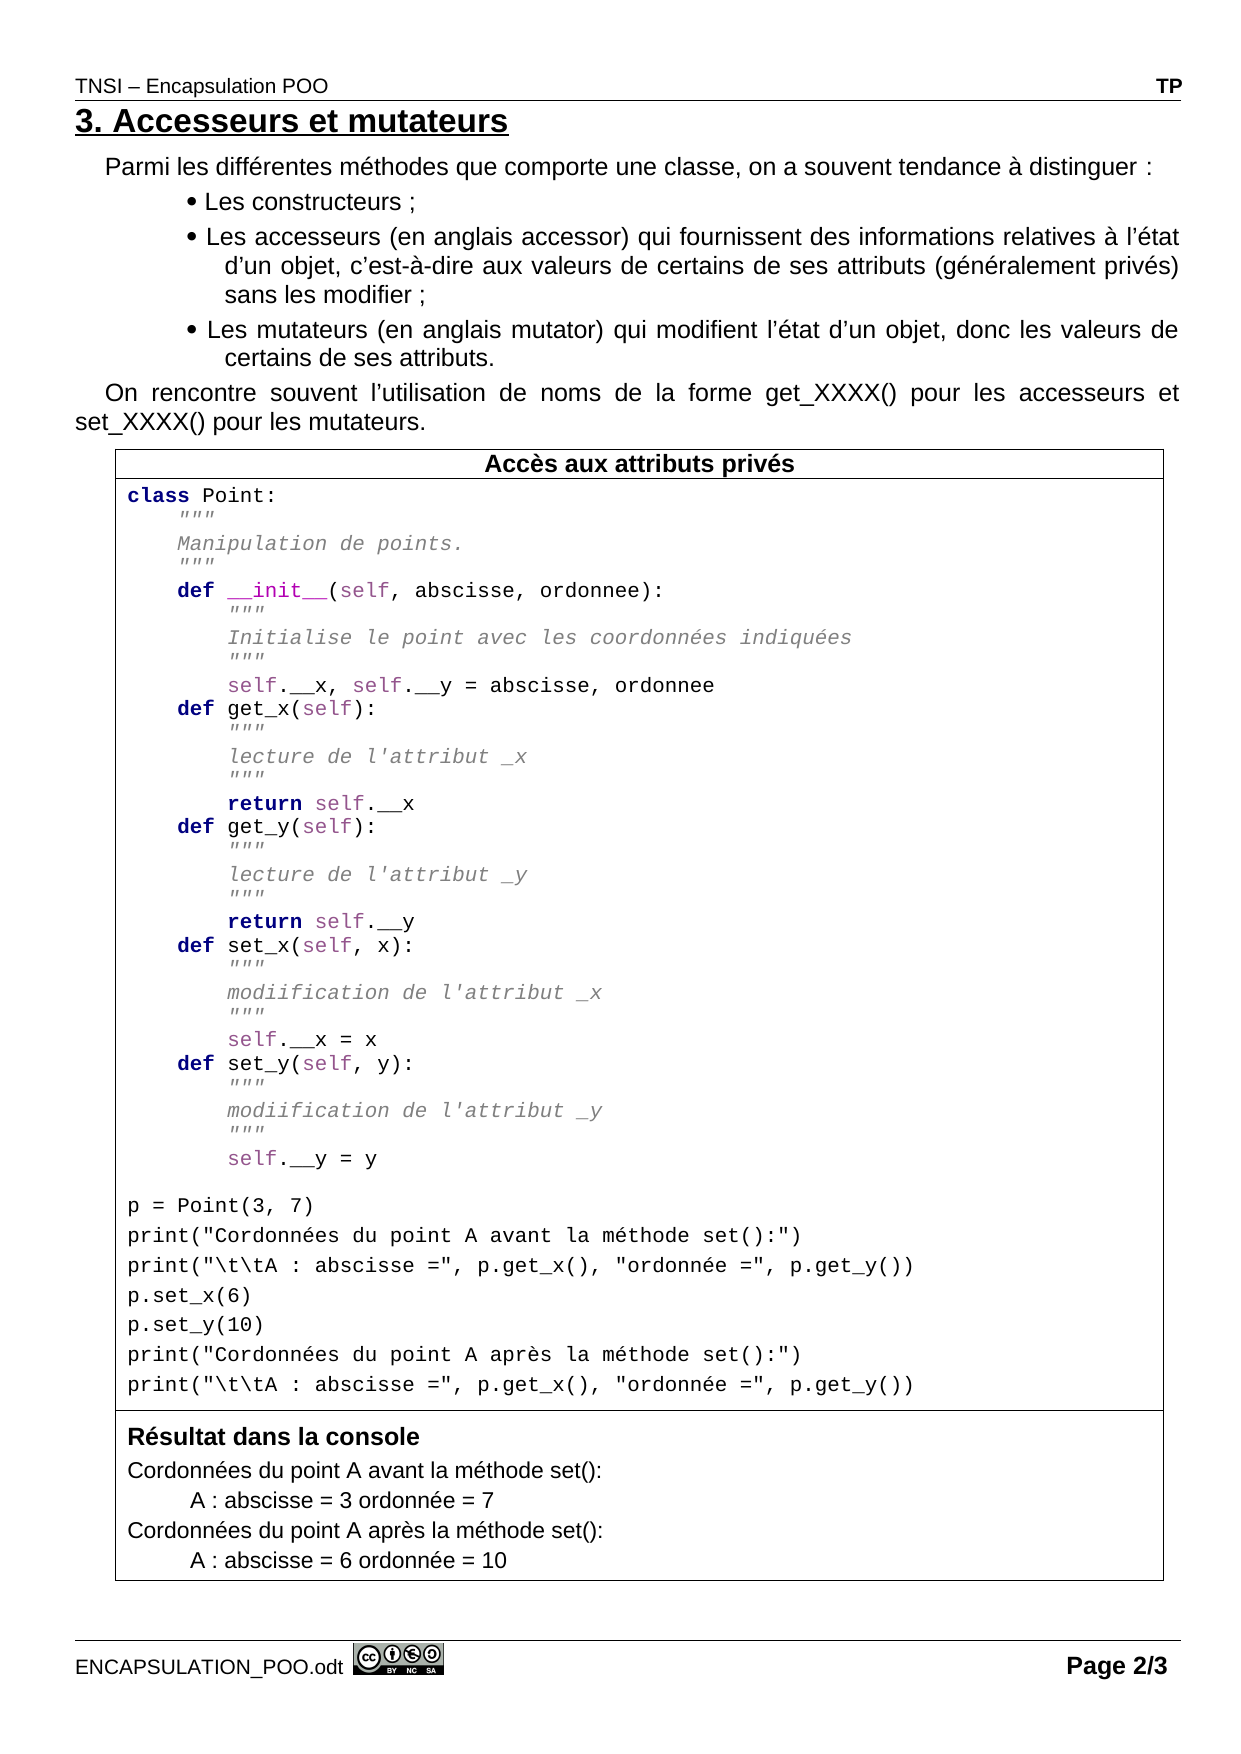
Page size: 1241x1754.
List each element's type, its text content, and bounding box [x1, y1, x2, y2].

list Les accesseurs (en anglais accessor) qui fournissent des informations relatives à l’état d’un objet, c’est-à-dire aux valeurs de certains de ses attributs (généralement privés) sans les modifier ; [187, 222, 1181, 308]
table_cell Résultat dans la console Cordonnées du point A avant la méthode set(): A : abscisse = 3 ordonnée = 7 Cordonnées du point A après la méthode set(): A : abscisse = 6 ordonnée = 10 [116, 1411, 1163, 1580]
list Accesseurs et mutateurs [75, 101, 1181, 139]
text On rencontre souvent l’utilisation de noms de la forme get_XXXX() pour les accesseurs et set_XXXX() pour les mutateurs. [75, 378, 1181, 436]
list Les mutateurs (en anglais mutator) qui modifient l’état d’un objet, donc les valeurs de certains de ses attributs. [187, 314, 1181, 372]
text Parmi les différentes méthodes que comporte une classe, on a souvent tendance à distinguer : [75, 152, 1181, 181]
list Les constructeurs ; [187, 187, 1181, 216]
table_header Accès aux attributs privés [116, 450, 1163, 478]
picture [353, 1643, 444, 1675]
table_cell class Point: """ Manipulation de points. """ def __init__(self, abscisse, ordonnee): """ Initialise le point avec les coordonnées indiquées """ self.__x, self.__y = abscisse, ordonnee def get_x(self): """ lecture de l'attribut _x """ return self.__x def get_y(self): """ lecture de l'attribut _y """ return self.__y def set_x(self, x): """ modiification de l'attribut _x """ self.__x = x def set_y(self, y): """ modiification de l'attribut _y """ self.__y = y p = Point(3, 7) print("Cordonnées du point A avant la méthode set():") print("\t\tA : abscisse =", p.get_x(), "ordonnée =", p.get_y()) p.set_x(6) p.set_y(10) print("Cordonnées du point A après la méthode set():") print("\t\tA : abscisse =", p.get_x(), "ordonnée =", p.get_y()) [116, 479, 1163, 1410]
